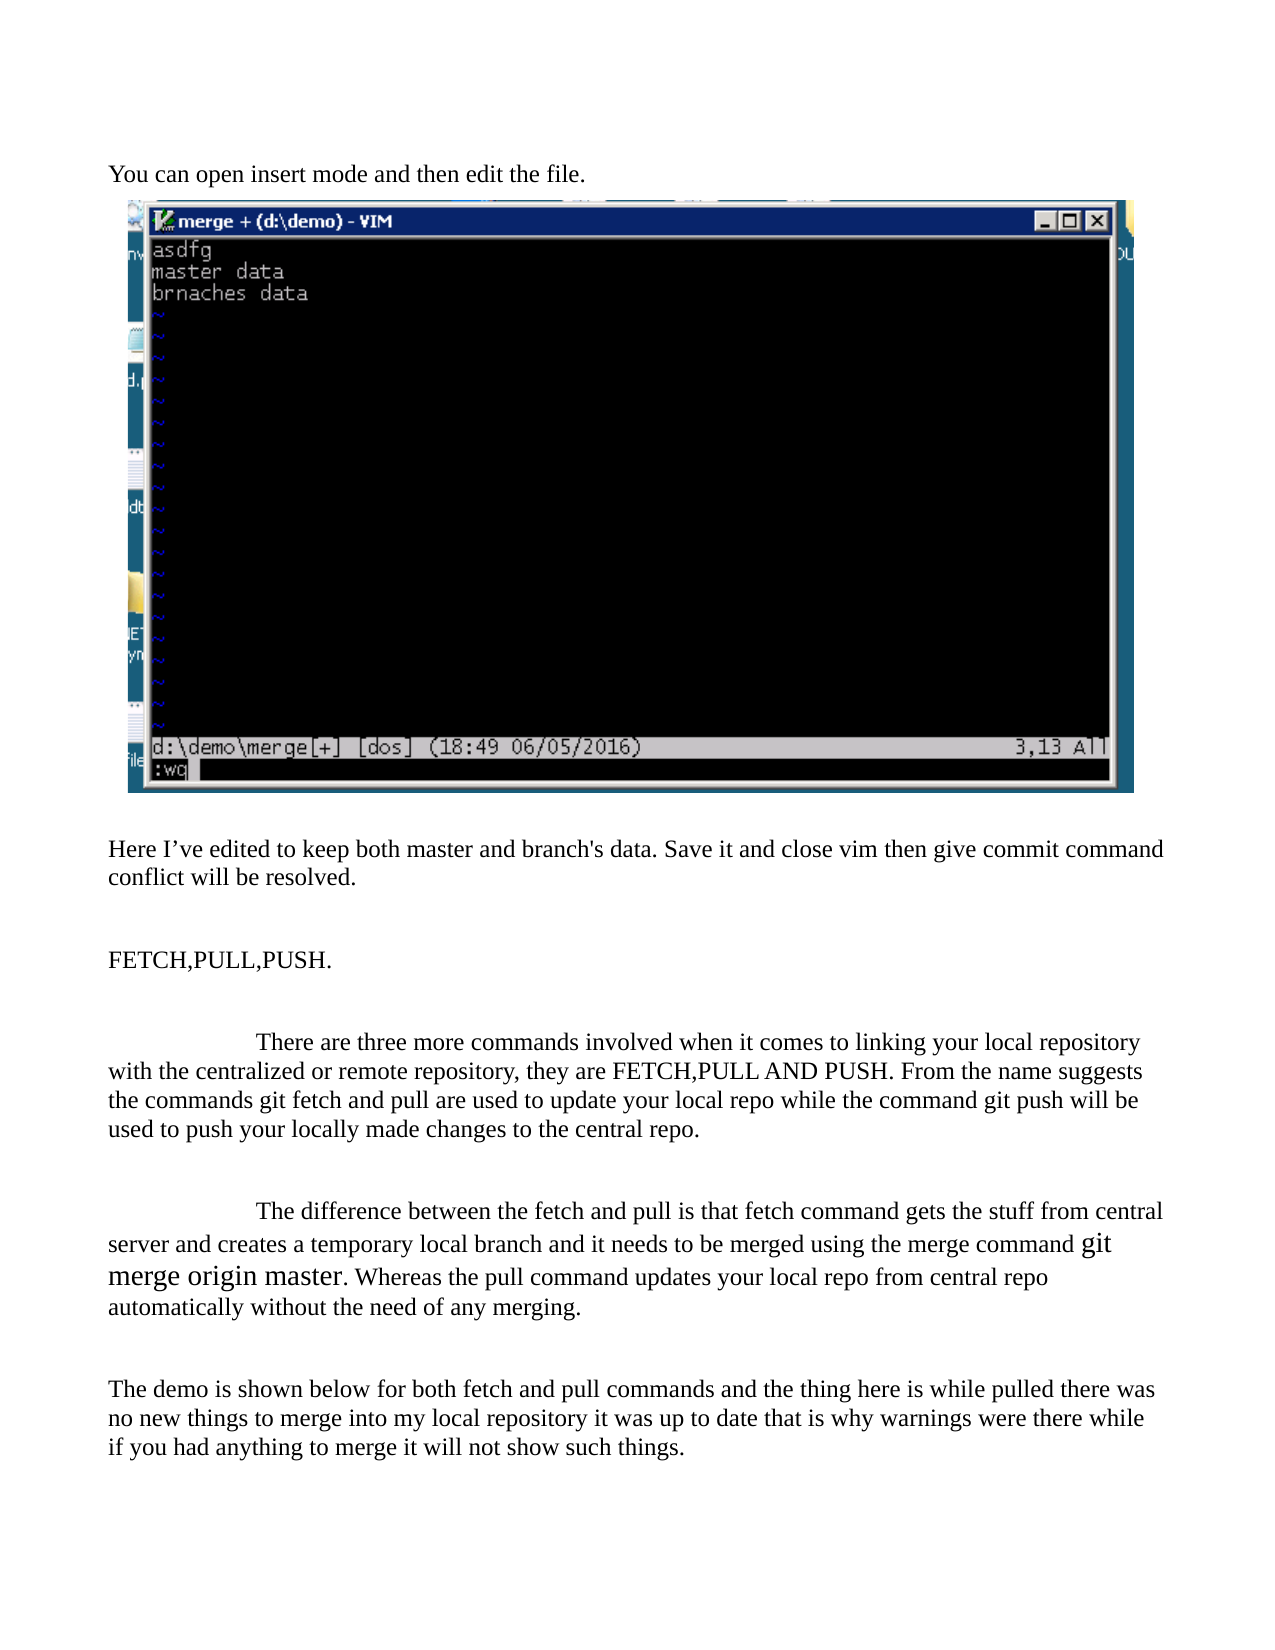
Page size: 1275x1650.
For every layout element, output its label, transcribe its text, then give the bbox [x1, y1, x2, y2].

text Here I’ve edited to keep both master and branch's data. Save it and close vim then give commit command conflict will be resolved. [108, 834, 1166, 891]
text There are three more commands involved when it comes to linking your local repository with the centralized or remote repository, they are FETCH,PULL AND PUSH. From the name suggests the commands git fetch and pull are used to update your local repo while the command git push will be used to push your locally made changes to the central repo. [108, 1027, 1166, 1142]
picture [127, 200, 1134, 793]
text FETCH,PULL,PUSH. [108, 945, 1166, 974]
text You can open insert mode and then edit the file. [108, 159, 1166, 188]
text The demo is shown below for both fetch and pull commands and the thing here is while pulled there was no new things to merge into my local repository it was up to date that is why warnings were there while if you had anything to merge it will not show such things. [108, 1374, 1166, 1461]
text The difference between the fetch and pull is that fetch command gets the stuff from central server and creates a temporary local branch and it needs to be merged using the merge command git merge origin master. Whereas the pull command updates your local repo from central repo automatically without the need of any merging. [108, 1196, 1166, 1321]
